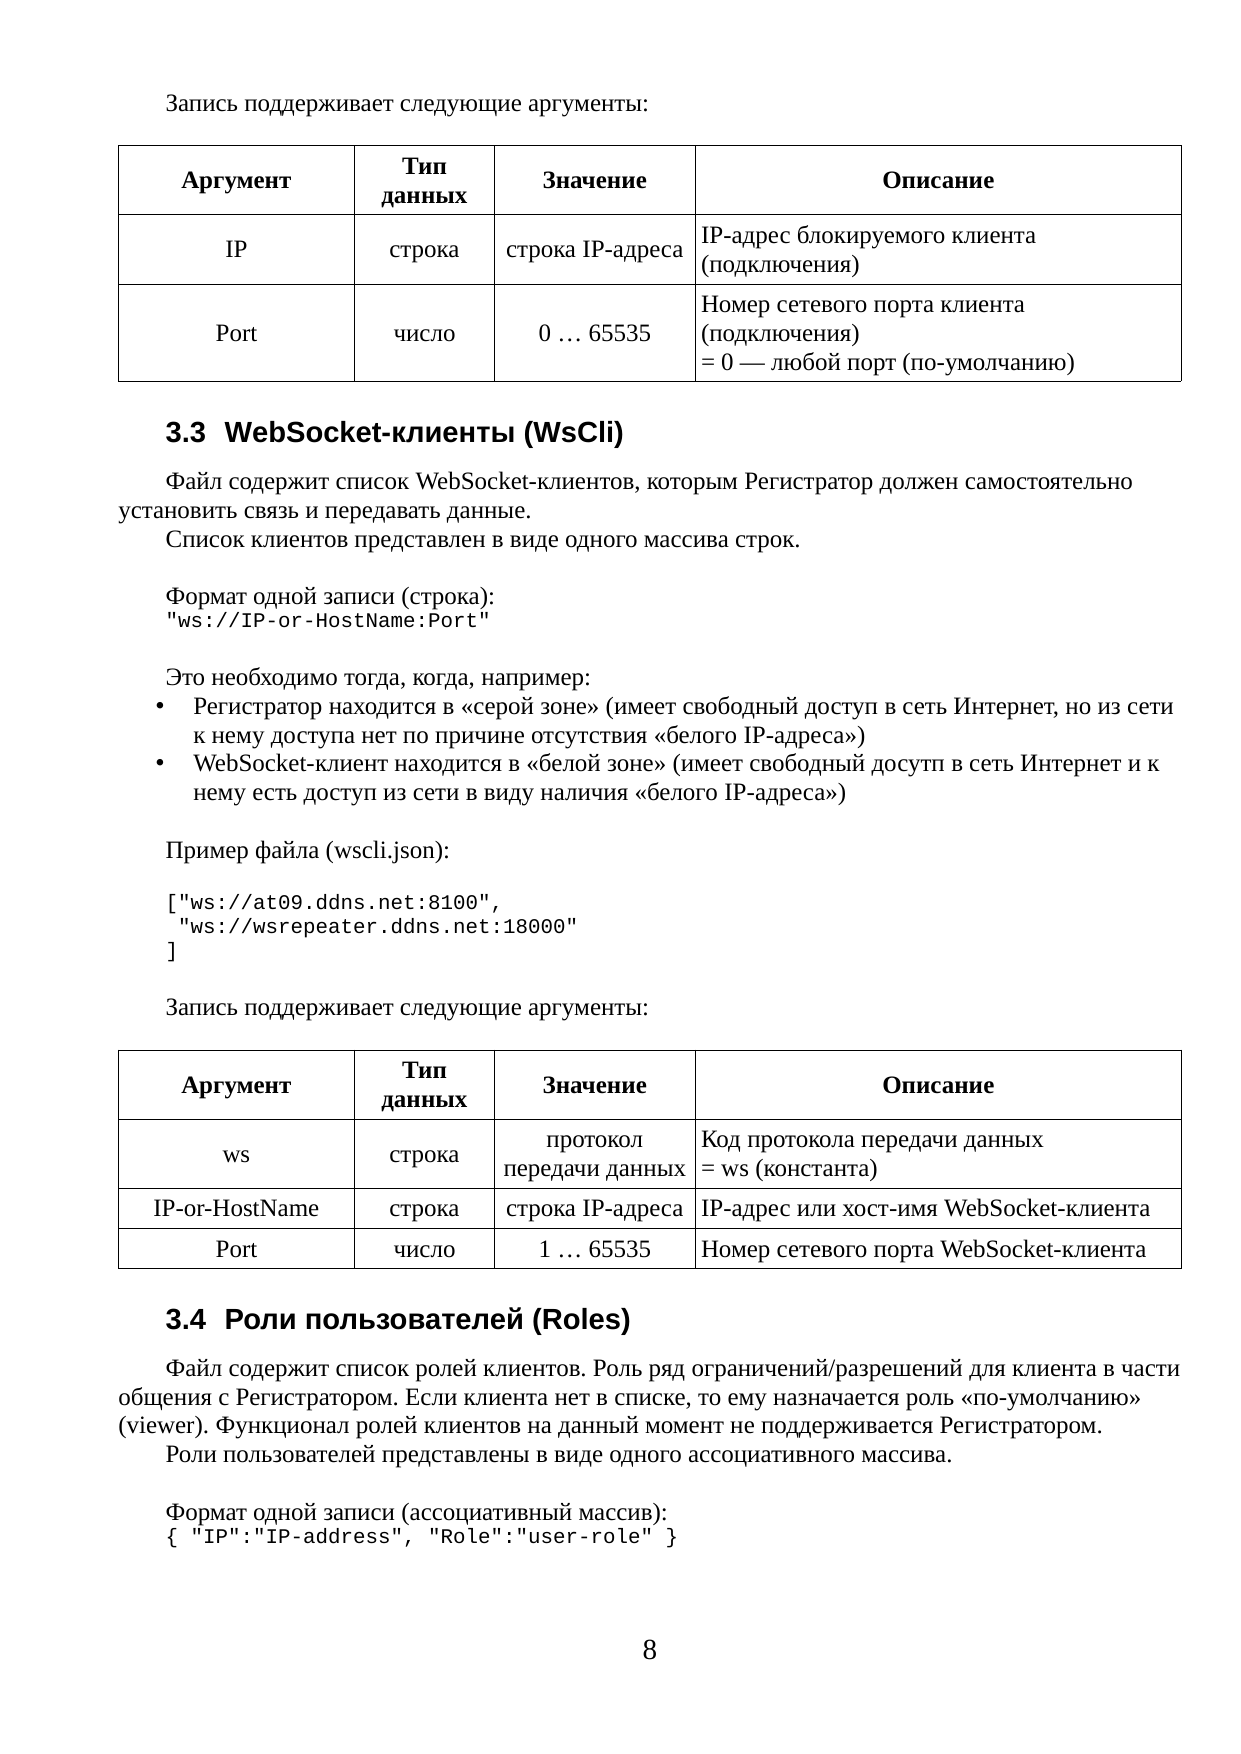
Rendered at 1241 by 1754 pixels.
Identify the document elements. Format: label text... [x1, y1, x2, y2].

text Запись поддерживает следующие аргументы: [118, 992, 1181, 1021]
table_cell Код протокола передачи данных = ws (константа) [696, 1120, 1181, 1188]
text Запись поддерживает следующие аргументы: [118, 88, 1181, 117]
text Список клиентов представлен в виде одного массива строк. [118, 524, 1181, 552]
table_cell протокол передачи данных [495, 1120, 695, 1188]
table_header Значение [495, 1051, 695, 1118]
text ["ws://at09.ddns.net:8100", [118, 892, 1181, 916]
table_header Значение [495, 146, 695, 214]
table_header Аргумент [119, 146, 354, 214]
table_cell строка [355, 1189, 494, 1228]
table_cell IP-or-HostName [119, 1189, 354, 1228]
text { "IP":"IP-address", "Role":"user-role" } [118, 1526, 1181, 1549]
text ] [118, 939, 1181, 963]
text Файл содержит список WebSocket-клиентов, которым Регистратор должен самостоятельно установить связь и передавать данные. [118, 466, 1181, 524]
table_cell IP-адрес блокируемого клиента (подключения) [696, 215, 1181, 283]
text Формат одной записи (ассоциативный массив): [118, 1497, 1181, 1526]
table_cell строка IP-адреса [495, 215, 695, 283]
list WebSocket-клиент находится в «белой зоне» (имеет свободный досутп в сеть Интернет и к нему есть доступ из сети в виду наличия «белого IP-адреса») [156, 748, 1181, 806]
table_cell IP-адрес или хост-имя WebSocket-клиента [696, 1189, 1181, 1228]
text "ws://wsrepeater.ddns.net:18000" [118, 916, 1181, 939]
subtitle Роли пользователей (Roles) [118, 1302, 1181, 1335]
table_header Описание [696, 146, 1181, 214]
text Это необходимо тогда, когда, например: [118, 662, 1181, 691]
table_cell строка [355, 215, 494, 283]
table_cell Port [119, 1229, 354, 1268]
text Пример файла (wscli.json): [118, 835, 1181, 863]
text Файл содержит список ролей клиентов. Роль ряд ограничений/разрешений для клиента в части общения с Регистратором. Если клиента нет в списке, то ему назначается роль «по-умолчанию» (viewer). Функционал ролей клиентов на данный момент не поддерживается Регистратором. [118, 1353, 1181, 1439]
table_cell Port [119, 285, 354, 381]
text Формат одной записи (строка): [118, 581, 1181, 610]
list Регистратор находится в «серой зоне» (имеет свободный доступ в сеть Интернет, но из сети к нему доступа нет по причине отсутствия «белого IP-адреса») [156, 691, 1181, 748]
table_header Описание [696, 1051, 1181, 1118]
table_cell 0 … 65535 [495, 285, 695, 381]
table_cell строка IP-адреса [495, 1189, 695, 1228]
table_cell число [355, 1229, 494, 1268]
text "ws://IP-or-HostName:Port" [118, 610, 1181, 633]
text Роли пользователей представлены в виде одного ассоциативного массива. [118, 1439, 1181, 1468]
table_cell ws [119, 1120, 354, 1188]
table_cell IP [119, 215, 354, 283]
table_cell 1 … 65535 [495, 1229, 695, 1268]
table_header Тип данных [355, 146, 494, 214]
table_cell Номер сетевого порта клиента (подключения) = 0 — любой порт (по-умолчанию) [696, 285, 1181, 381]
table_header Аргумент [119, 1051, 354, 1118]
subtitle WebSocket-клиенты (WsCli) [118, 415, 1181, 448]
table_header Тип данных [355, 1051, 494, 1118]
table_cell Номер сетевого порта WebSocket-клиента [696, 1229, 1181, 1268]
table_cell строка [355, 1120, 494, 1188]
table_cell число [355, 285, 494, 381]
